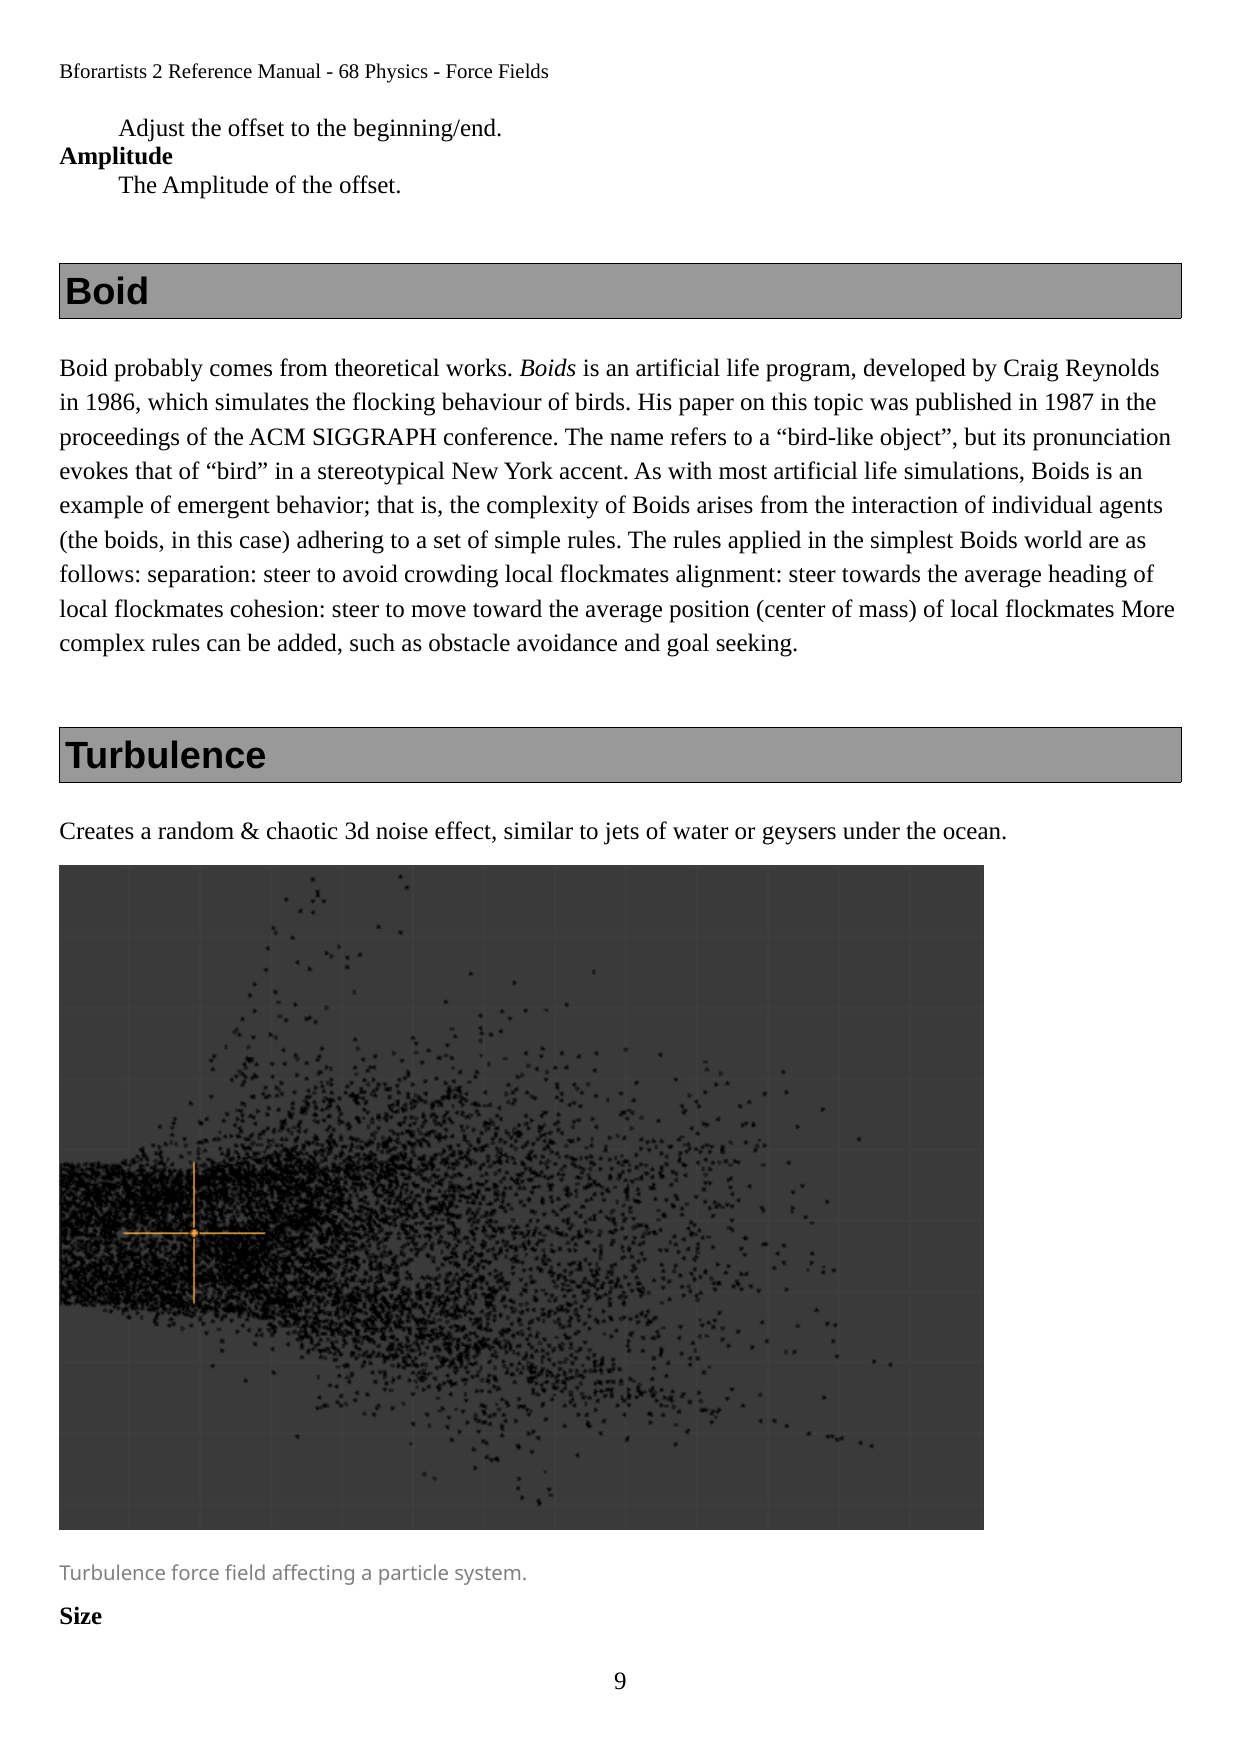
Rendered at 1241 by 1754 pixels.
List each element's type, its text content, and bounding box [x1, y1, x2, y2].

text Creates a random & chaotic 3d noise effect, similar to jets of water or geysers under the ocean. [59, 816, 1181, 845]
table_header Turbulence [60, 728, 1181, 782]
subtitle Size [59, 1601, 1181, 1630]
text Boid probably comes from theoretical works. Boids is an artificial life program, developed by Craig Reynolds in 1986, which simulates the flocking behaviour of birds. His paper on this topic was published in 1987 in the proceedings of the ACM SIGGRAPH conference. The name refers to a “bird-like object”, but its pronunciation evokes that of “bird” in a stereotypical New York accent. As with most artificial life simulations, Boids is an example of emergent behavior; that is, the complexity of Boids arises from the interaction of individual agents (the boids, in this case) adhering to a set of simple rules. The rules applied in the simplest Boids world are as follows: separation: steer to avoid crowding local flockmates alignment: steer towards the average heading of local flockmates cohesion: steer to move toward the average position (center of mass) of local flockmates More complex rules can be added, such as obstacle avoidance and goal seeking. [59, 353, 1181, 657]
picture [59, 865, 984, 1530]
list The Amplitude of the offset. [118, 170, 1181, 199]
table_header Boid [60, 264, 1181, 318]
text Turbulence force field affecting a particle system. [59, 1555, 1181, 1586]
subtitle Amplitude [59, 141, 1181, 170]
list Adjust the offset to the beginning/end. [118, 113, 1181, 141]
